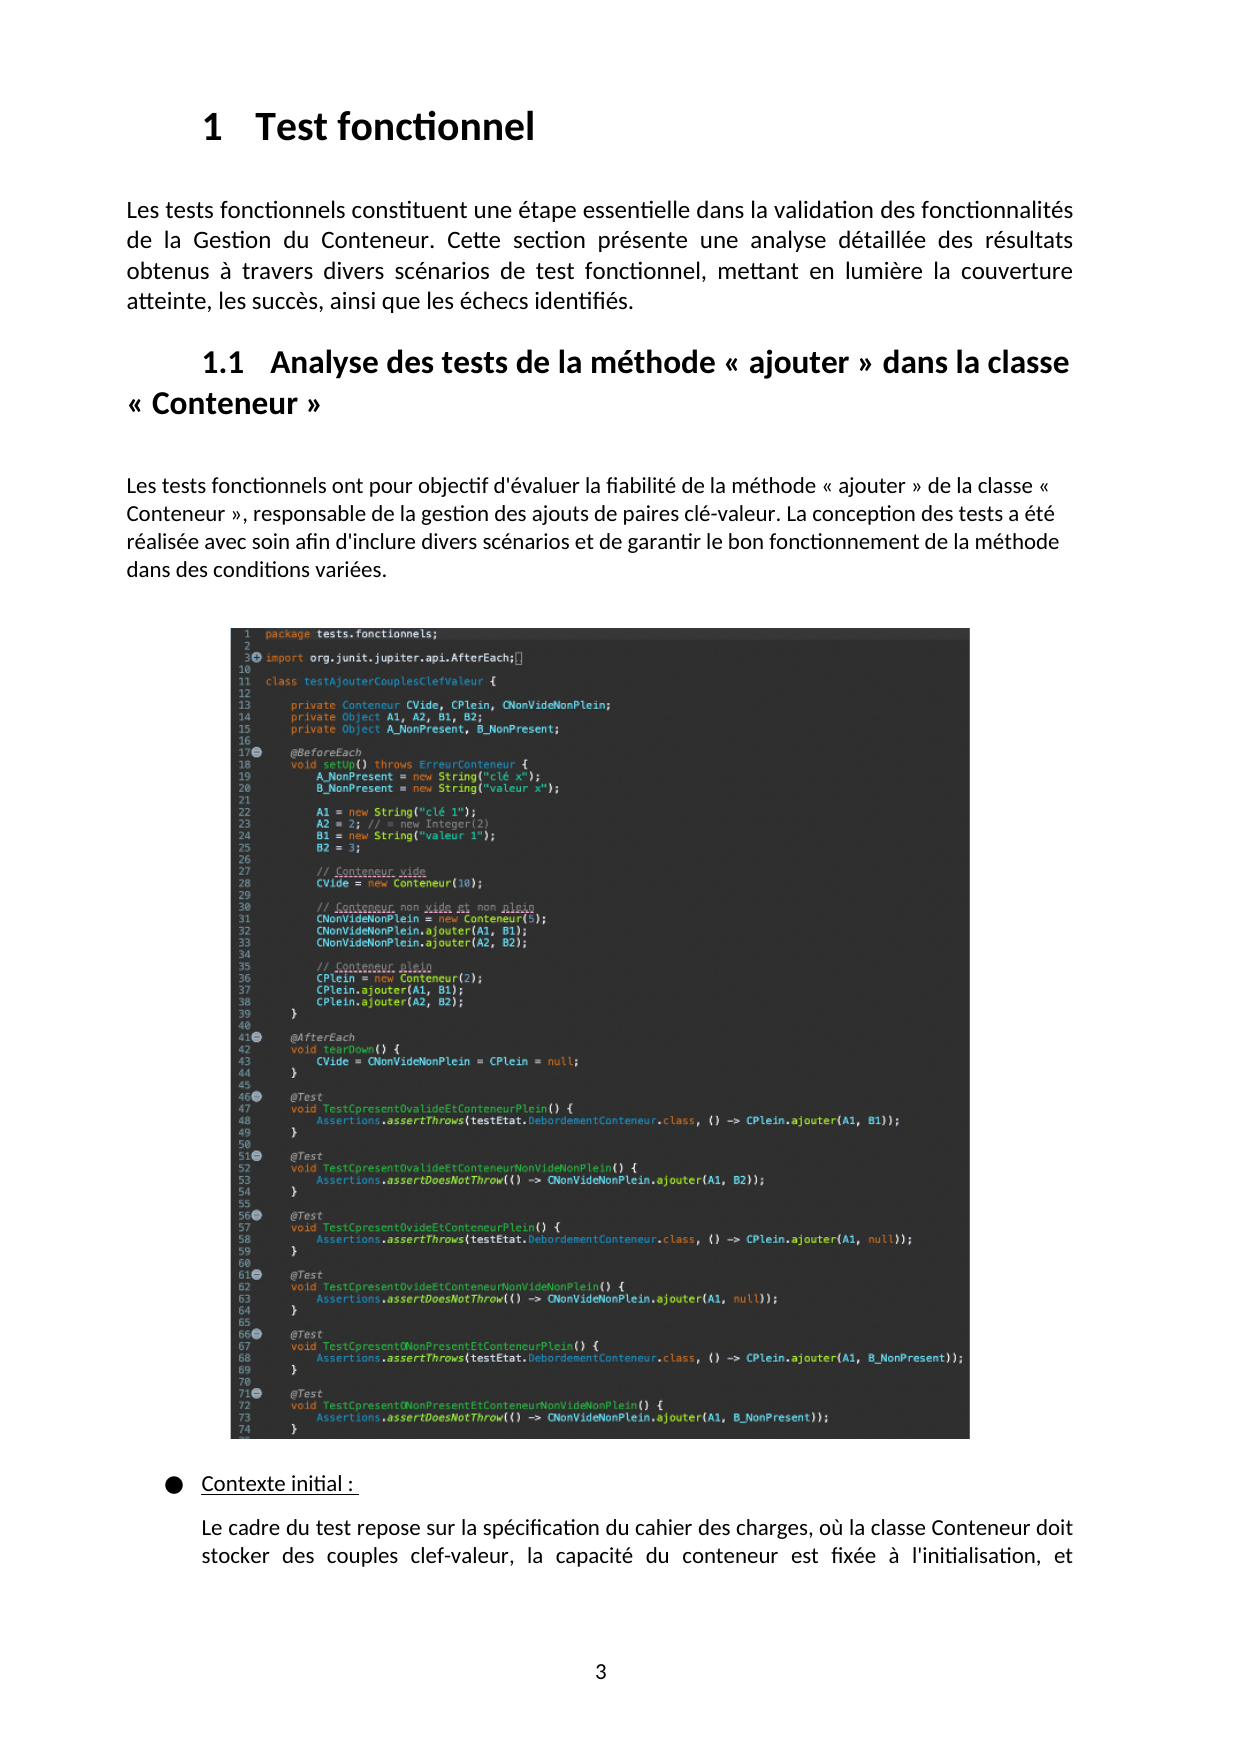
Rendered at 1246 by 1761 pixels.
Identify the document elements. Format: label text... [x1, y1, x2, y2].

picture [230, 628, 971, 1439]
text Le cadre du test repose sur la spécification du cahier des charges, où la classe Conteneur doit stocker des couples clef-valeur, la capacité du conteneur est fixée à l'initialisation, et [201, 1513, 1075, 1569]
subtitle 1 Test fonctionnel [126, 100, 1075, 151]
text Les tests fonctionnels ont pour objectif d'évaluer la fiabilité de la méthode « ajouter » de la classe « Conteneur », responsable de la gestion des ajouts de paires clé-valeur. La conception des tests a été réalisée avec soin afin d'inclure divers scénarios et de garantir le bon fonctionnement de la méthode dans des conditions variées. [126, 471, 1075, 583]
subtitle 1.1 Analyse des tests de la méthode « ajouter » dans la classe « Conteneur » [126, 341, 1075, 422]
text Les tests fonctionnels constituent une étape essentielle dans la validation des fonctionnalités de la Gestion du Conteneur. Cette section présente une analyse détaillée des résultats obtenus à travers divers scénarios de test fonctionnel, mettant en lumière la couverture atteinte, les succès, ainsi que les échecs identifiés. [126, 194, 1075, 316]
list Contexte initial : [164, 1458, 1075, 1505]
